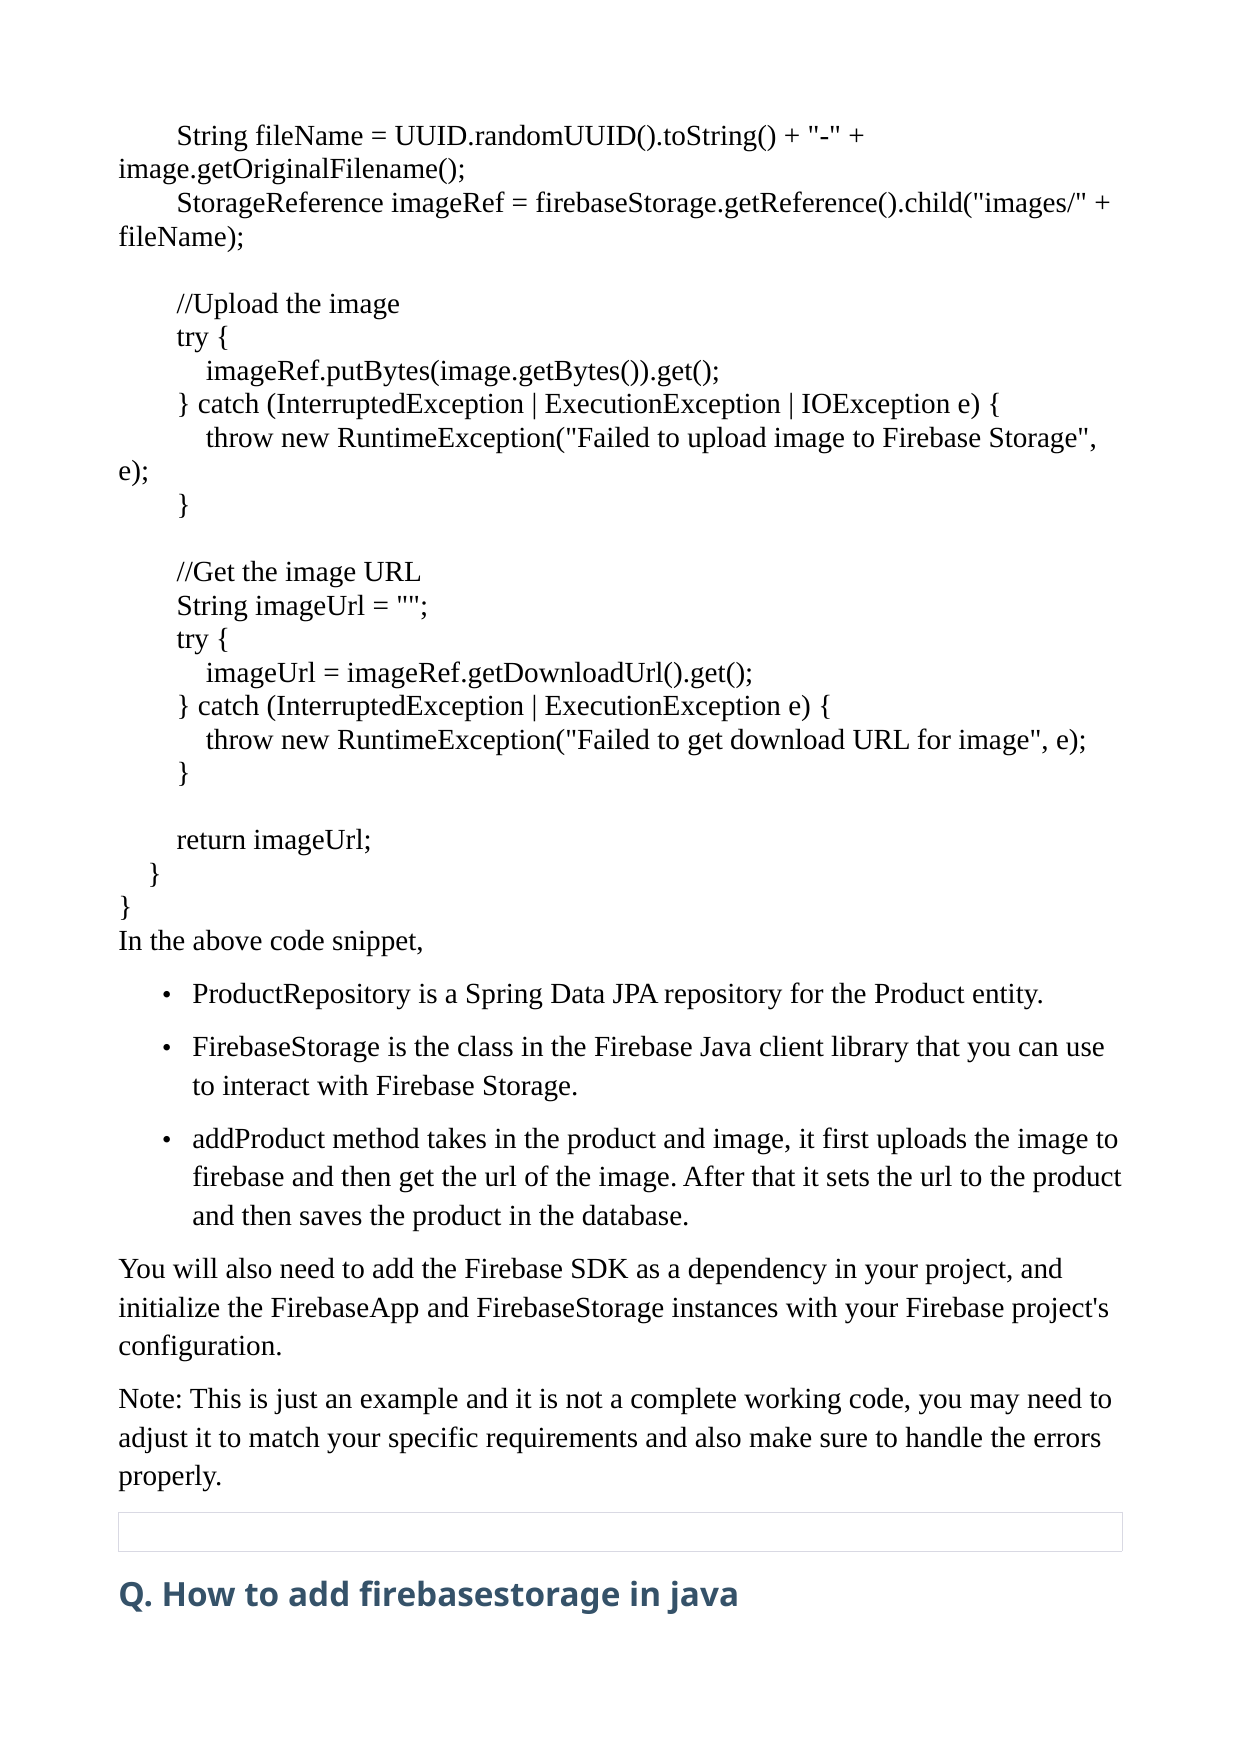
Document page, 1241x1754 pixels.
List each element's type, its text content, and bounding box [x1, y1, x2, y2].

text throw new RuntimeException("Failed to upload image to Firebase Storage", e); [118, 420, 1122, 487]
text Q. How to add firebasestorage in java [118, 1571, 1122, 1616]
text You will also need to add the Firebase SDK as a dependency in your project, and initialize the FirebaseApp and FirebaseStorage instances with your Firebase project's configuration. [118, 1251, 1122, 1362]
text imageRef.putBytes(image.getBytes()).get(); [118, 353, 1122, 386]
text } [118, 755, 1122, 789]
text StorageReference imageRef = firebaseStorage.getReference().child("images/" + fileName); [118, 185, 1122, 252]
text } catch (InterruptedException | ExecutionException e) { [118, 688, 1122, 722]
text Note: This is just an example and it is not a complete working code, you may need to adjust it to match your specific requirements and also make sure to handle the errors properly. [118, 1381, 1122, 1492]
text throw new RuntimeException("Failed to get download URL for image", e); [118, 722, 1122, 755]
text } [118, 889, 1122, 923]
list addProduct method takes in the product and image, it first uploads the image to firebase and then get the url of the image. After that it sets the url to the product and then saves the product in the database. [162, 1121, 1122, 1232]
text //Get the image URL [118, 554, 1122, 588]
text //Upload the image [118, 286, 1122, 319]
text In the above code snippet, [118, 923, 1122, 957]
text String imageUrl = ""; [118, 588, 1122, 621]
text return imageUrl; [118, 822, 1122, 856]
text } catch (InterruptedException | ExecutionException | IOException e) { [118, 386, 1122, 420]
text try { [118, 621, 1122, 655]
text try { [118, 319, 1122, 353]
list ProductRepository is a Spring Data JPA repository for the Product entity. [162, 976, 1122, 1010]
text } [118, 856, 1122, 889]
text imageUrl = imageRef.getDownloadUrl().get(); [118, 655, 1122, 688]
text String fileName = UUID.randomUUID().toString() + "-" + image.getOriginalFilename(); [118, 118, 1122, 185]
list FirebaseStorage is the class in the Firebase Java client library that you can use to interact with Firebase Storage. [162, 1029, 1122, 1101]
text } [118, 487, 1122, 521]
